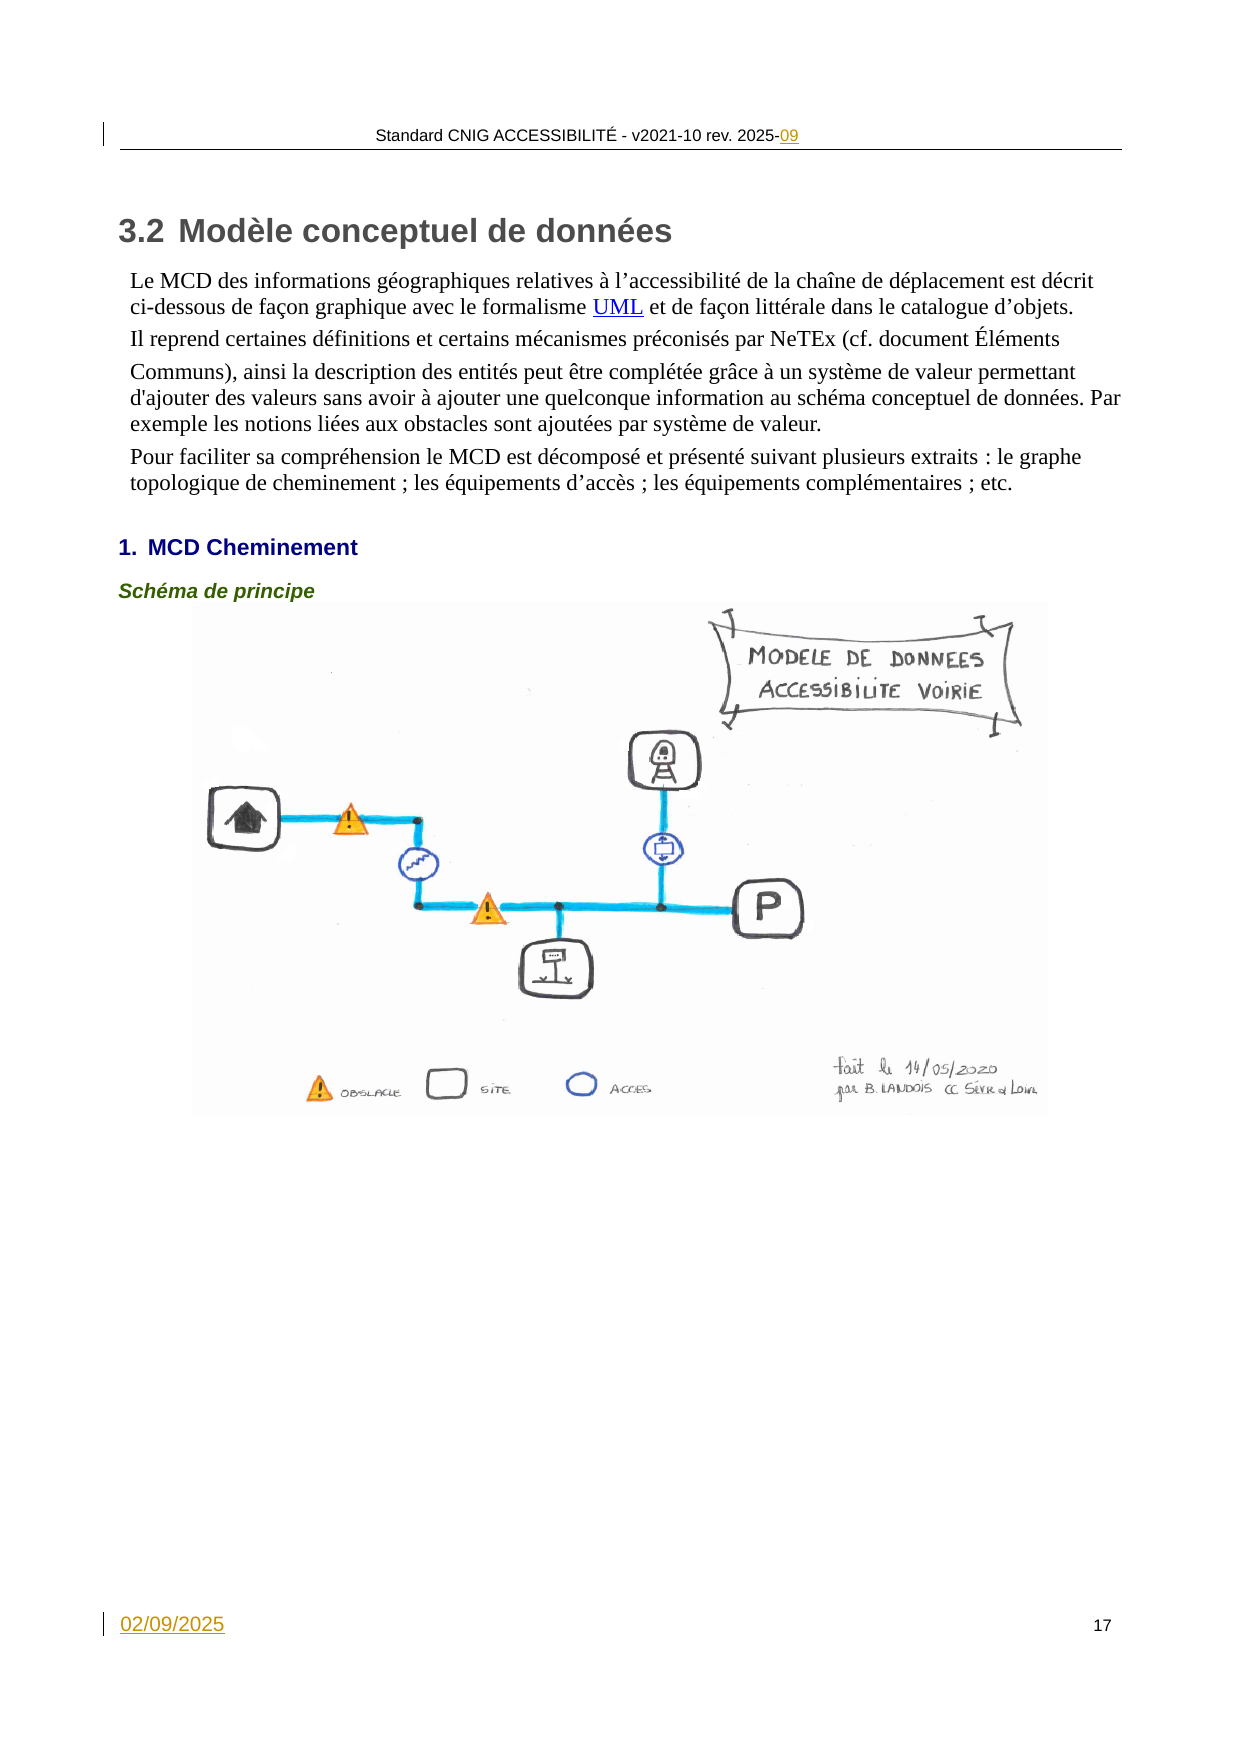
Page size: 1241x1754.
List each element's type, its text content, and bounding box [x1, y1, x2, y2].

picture [191, 602, 1049, 1115]
text Communs), ainsi la description des entités peut être complétée grâce à un système de valeur permettant d'ajouter des valeurs sans avoir à ajouter une quelconque information au schéma conceptuel de données. Par exemple les notions liées aux obstacles sont ajoutées par système de valeur. [130, 358, 1122, 437]
subtitle MCD Cheminement [118, 534, 1122, 560]
text Il reprend certaines définitions et certains mécanismes préconisés par NeTEx (cf. document Éléments [130, 326, 1122, 352]
subtitle Modèle conceptuel de données [118, 211, 1122, 249]
subtitle Schéma de principe [118, 579, 1122, 603]
text Pour faciliter sa compréhension le MCD est décomposé et présenté suivant plusieurs extraits : le graphe topologique de cheminement ; les équipements d’accès ; les équipements complémentaires ; etc. [130, 443, 1122, 496]
text Le MCD des informations géographiques relatives à l’accessibilité de la chaîne de déplacement est décrit ci-dessous de façon graphique avec le formalisme UML et de façon littérale dans le catalogue d’objets. [130, 267, 1122, 319]
